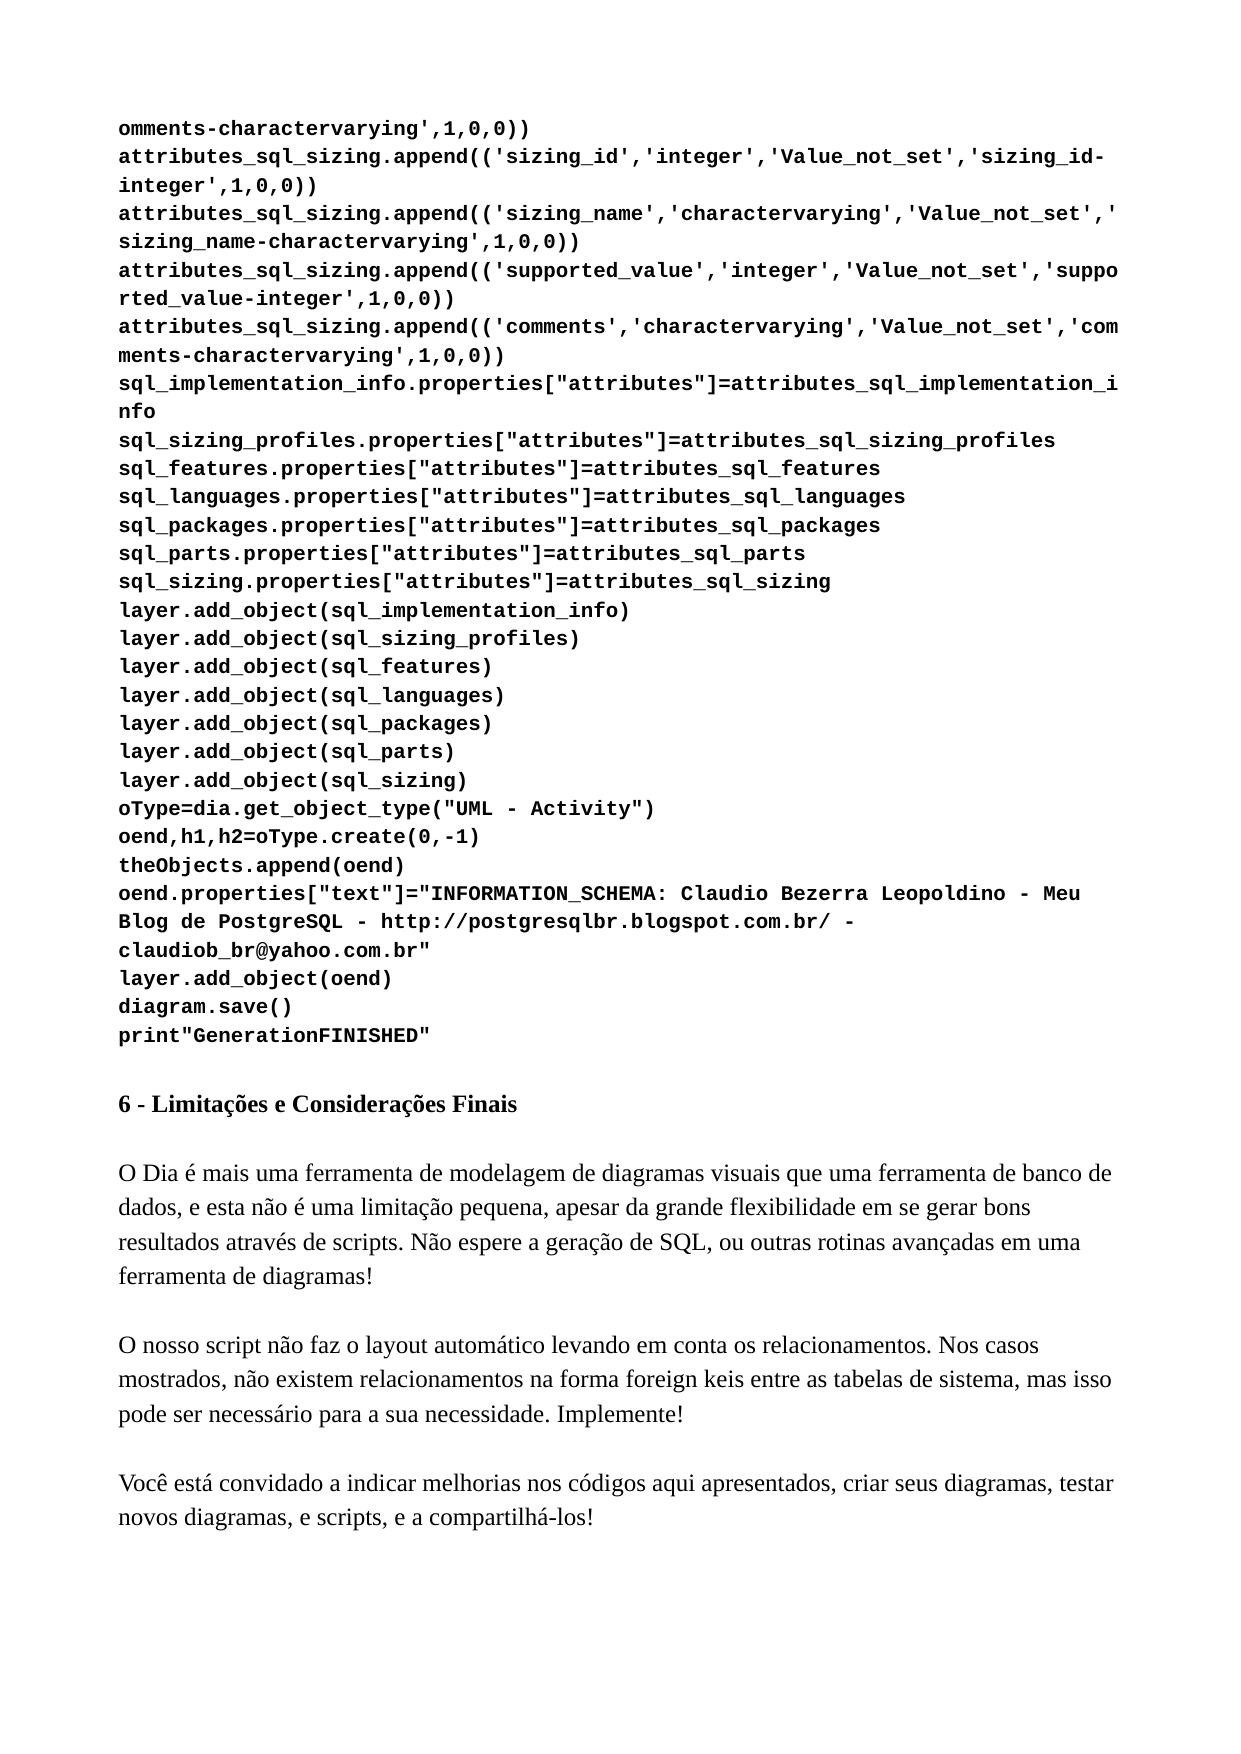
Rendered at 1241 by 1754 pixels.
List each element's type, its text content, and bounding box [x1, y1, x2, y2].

text omments-charactervarying',1,0,0)) attributes_sql_sizing.append(('sizing_id','integer','Value_not_set','sizing_id-integer',1,0,0)) attributes_sql_sizing.append(('sizing_name','charactervarying','Value_not_set','sizing_name-charactervarying',1,0,0)) attributes_sql_sizing.append(('supported_value','integer','Value_not_set','supported_value-integer',1,0,0)) attributes_sql_sizing.append(('comments','charactervarying','Value_not_set','comments-charactervarying',1,0,0)) sql_implementation_info.properties["attributes"]=attributes_sql_implementation_info sql_sizing_profiles.properties["attributes"]=attributes_sql_sizing_profiles sql_features.properties["attributes"]=attributes_sql_features sql_languages.properties["attributes"]=attributes_sql_languages sql_packages.properties["attributes"]=attributes_sql_packages sql_parts.properties["attributes"]=attributes_sql_parts sql_sizing.properties["attributes"]=attributes_sql_sizing layer.add_object(sql_implementation_info) layer.add_object(sql_sizing_profiles) layer.add_object(sql_features) layer.add_object(sql_languages) layer.add_object(sql_packages) layer.add_object(sql_parts) layer.add_object(sql_sizing) oType=dia.get_object_type("UML - Activity") oend,h1,h2=oType.create(0,-1) theObjects.append(oend) oend.properties["text"]="INFORMATION_SCHEMA: Claudio Bezerra Leopoldino - Meu Blog de PostgreSQL - http://postgresqlbr.blogspot.com.br/ - claudiob_br@yahoo.com.br" layer.add_object(oend) diagram.save() print"GenerationFINISHED" 6 - Limitações e Considerações Finais O Dia é mais uma ferramenta de modelagem de diagramas visuais que uma ferramenta de banco de dados, e esta não é uma limitação pequena, apesar da grande flexibilidade em se gerar bons resultados através de scripts. Não espere a geração de SQL, ou outras rotinas avançadas em uma ferramenta de diagramas! O nosso script não faz o layout automático levando em conta os relacionamentos. Nos casos mostrados, não existem relacionamentos na forma foreign keis entre as tabelas de sistema, mas isso pode ser necessário para a sua necessidade. Implemente! Você está convidado a indicar melhorias nos códigos aqui apresentados, criar seus diagramas, testar novos diagramas, e scripts, e a compartilhá-los! [118, 118, 1122, 1531]
